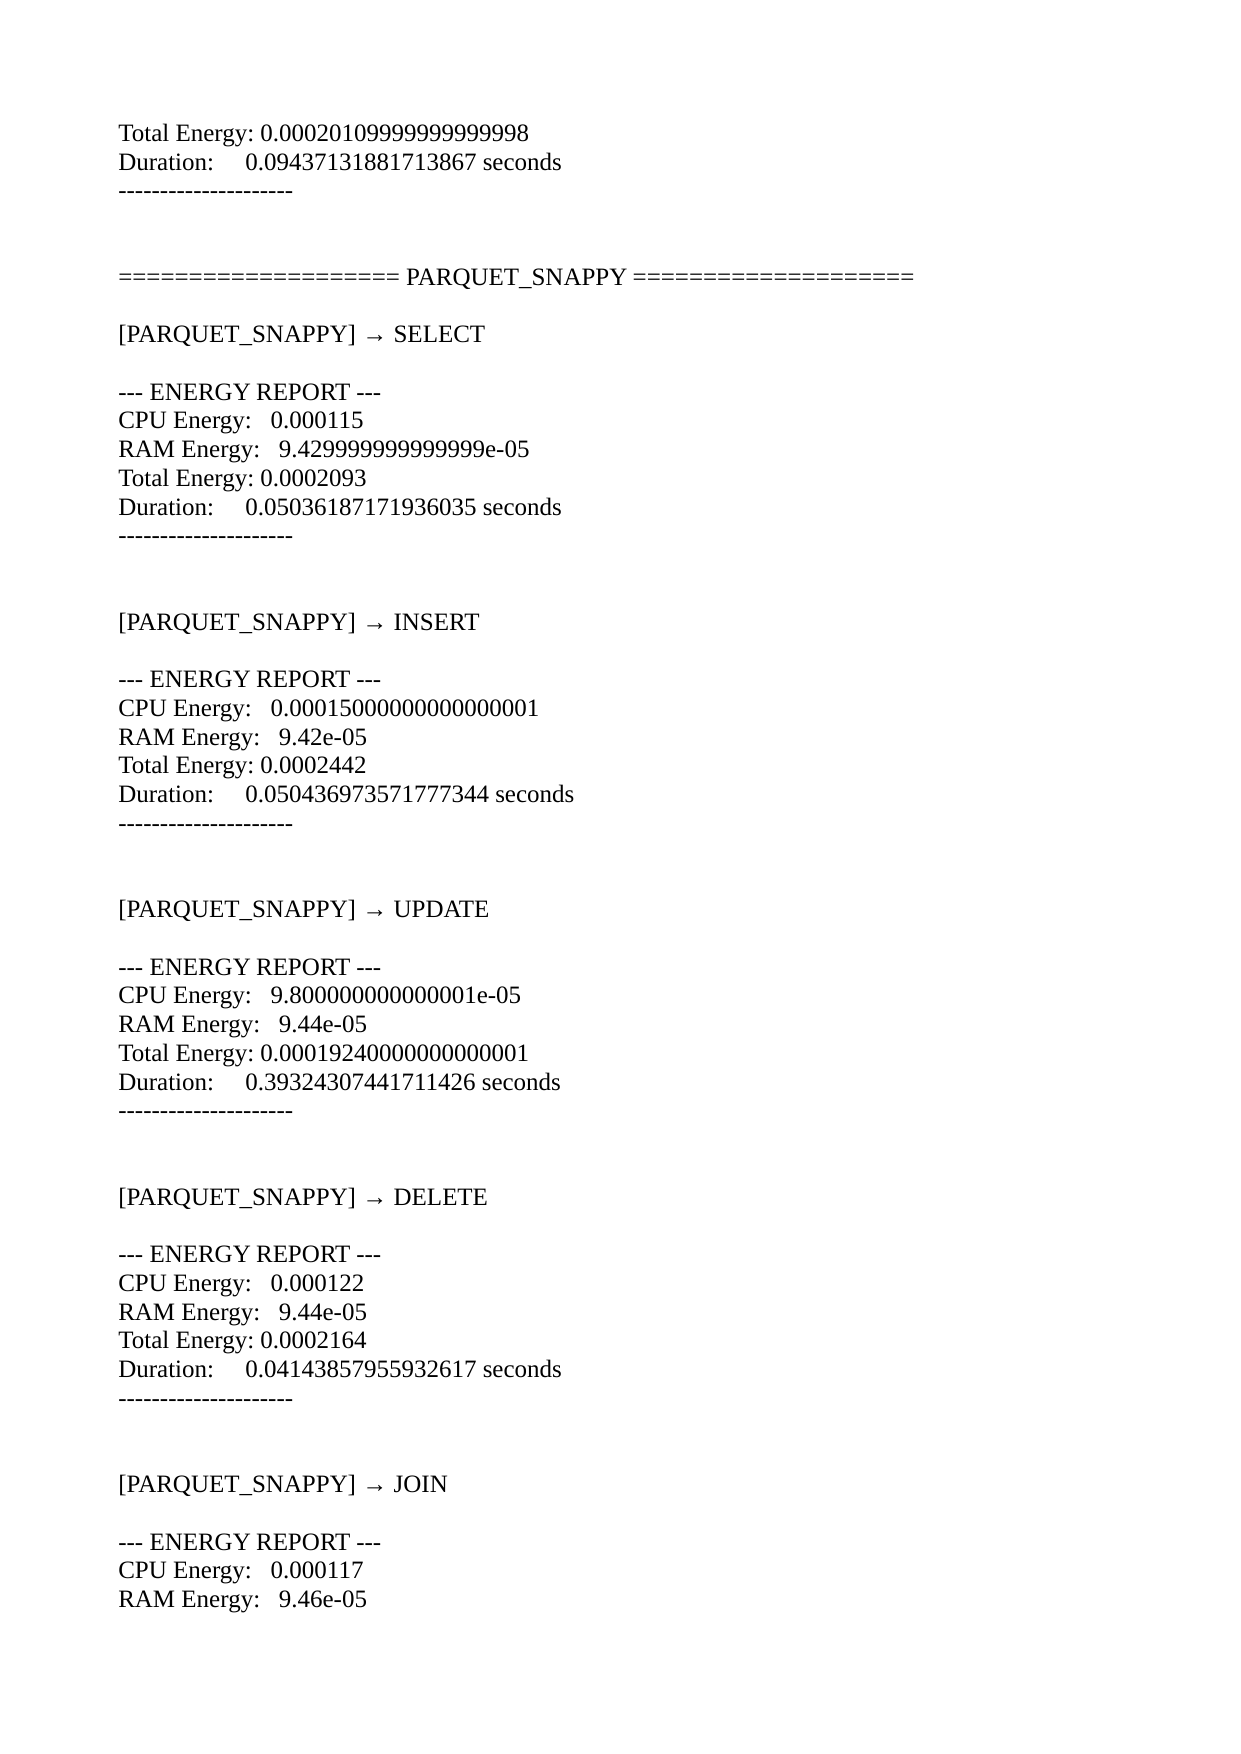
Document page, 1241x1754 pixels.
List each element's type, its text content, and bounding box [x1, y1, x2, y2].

text --------------------- [118, 1096, 1122, 1124]
text --- ENERGY REPORT --- [118, 1239, 1122, 1268]
text Duration: 0.09437131881713867 seconds [118, 147, 1122, 176]
text --- ENERGY REPORT --- [118, 377, 1122, 406]
text RAM Energy: 9.44e-05 [118, 1009, 1122, 1038]
text Total Energy: 0.0002093 [118, 463, 1122, 492]
text Duration: 0.050436973571777344 seconds [118, 779, 1122, 808]
text --- ENERGY REPORT --- [118, 1527, 1122, 1556]
text ==================== PARQUET_SNAPPY ==================== [118, 262, 1122, 291]
text --- ENERGY REPORT --- [118, 664, 1122, 693]
text --------------------- [118, 521, 1122, 549]
text [PARQUET_SNAPPY] → DELETE [118, 1182, 1122, 1211]
text RAM Energy: 9.42e-05 [118, 722, 1122, 751]
text --------------------- [118, 176, 1122, 204]
text RAM Energy: 9.429999999999999e-05 [118, 434, 1122, 463]
text [PARQUET_SNAPPY] → SELECT [118, 319, 1122, 348]
text [PARQUET_SNAPPY] → UPDATE [118, 894, 1122, 923]
text RAM Energy: 9.44e-05 [118, 1297, 1122, 1326]
text CPU Energy: 0.000117 [118, 1556, 1122, 1584]
text CPU Energy: 0.00015000000000000001 [118, 693, 1122, 722]
text Duration: 0.39324307441711426 seconds [118, 1067, 1122, 1096]
text --------------------- [118, 808, 1122, 837]
text RAM Energy: 9.46e-05 [118, 1584, 1122, 1613]
text --------------------- [118, 1383, 1122, 1412]
text CPU Energy: 9.800000000000001e-05 [118, 981, 1122, 1009]
text Total Energy: 0.00020109999999999998 [118, 118, 1122, 147]
text --- ENERGY REPORT --- [118, 952, 1122, 981]
text [PARQUET_SNAPPY] → INSERT [118, 607, 1122, 636]
text Duration: 0.05036187171936035 seconds [118, 492, 1122, 521]
text [PARQUET_SNAPPY] → JOIN [118, 1469, 1122, 1498]
text Total Energy: 0.00019240000000000001 [118, 1038, 1122, 1067]
text Duration: 0.04143857955932617 seconds [118, 1354, 1122, 1383]
text CPU Energy: 0.000122 [118, 1268, 1122, 1297]
text CPU Energy: 0.000115 [118, 406, 1122, 434]
text Total Energy: 0.0002442 [118, 751, 1122, 779]
text Total Energy: 0.0002164 [118, 1326, 1122, 1354]
